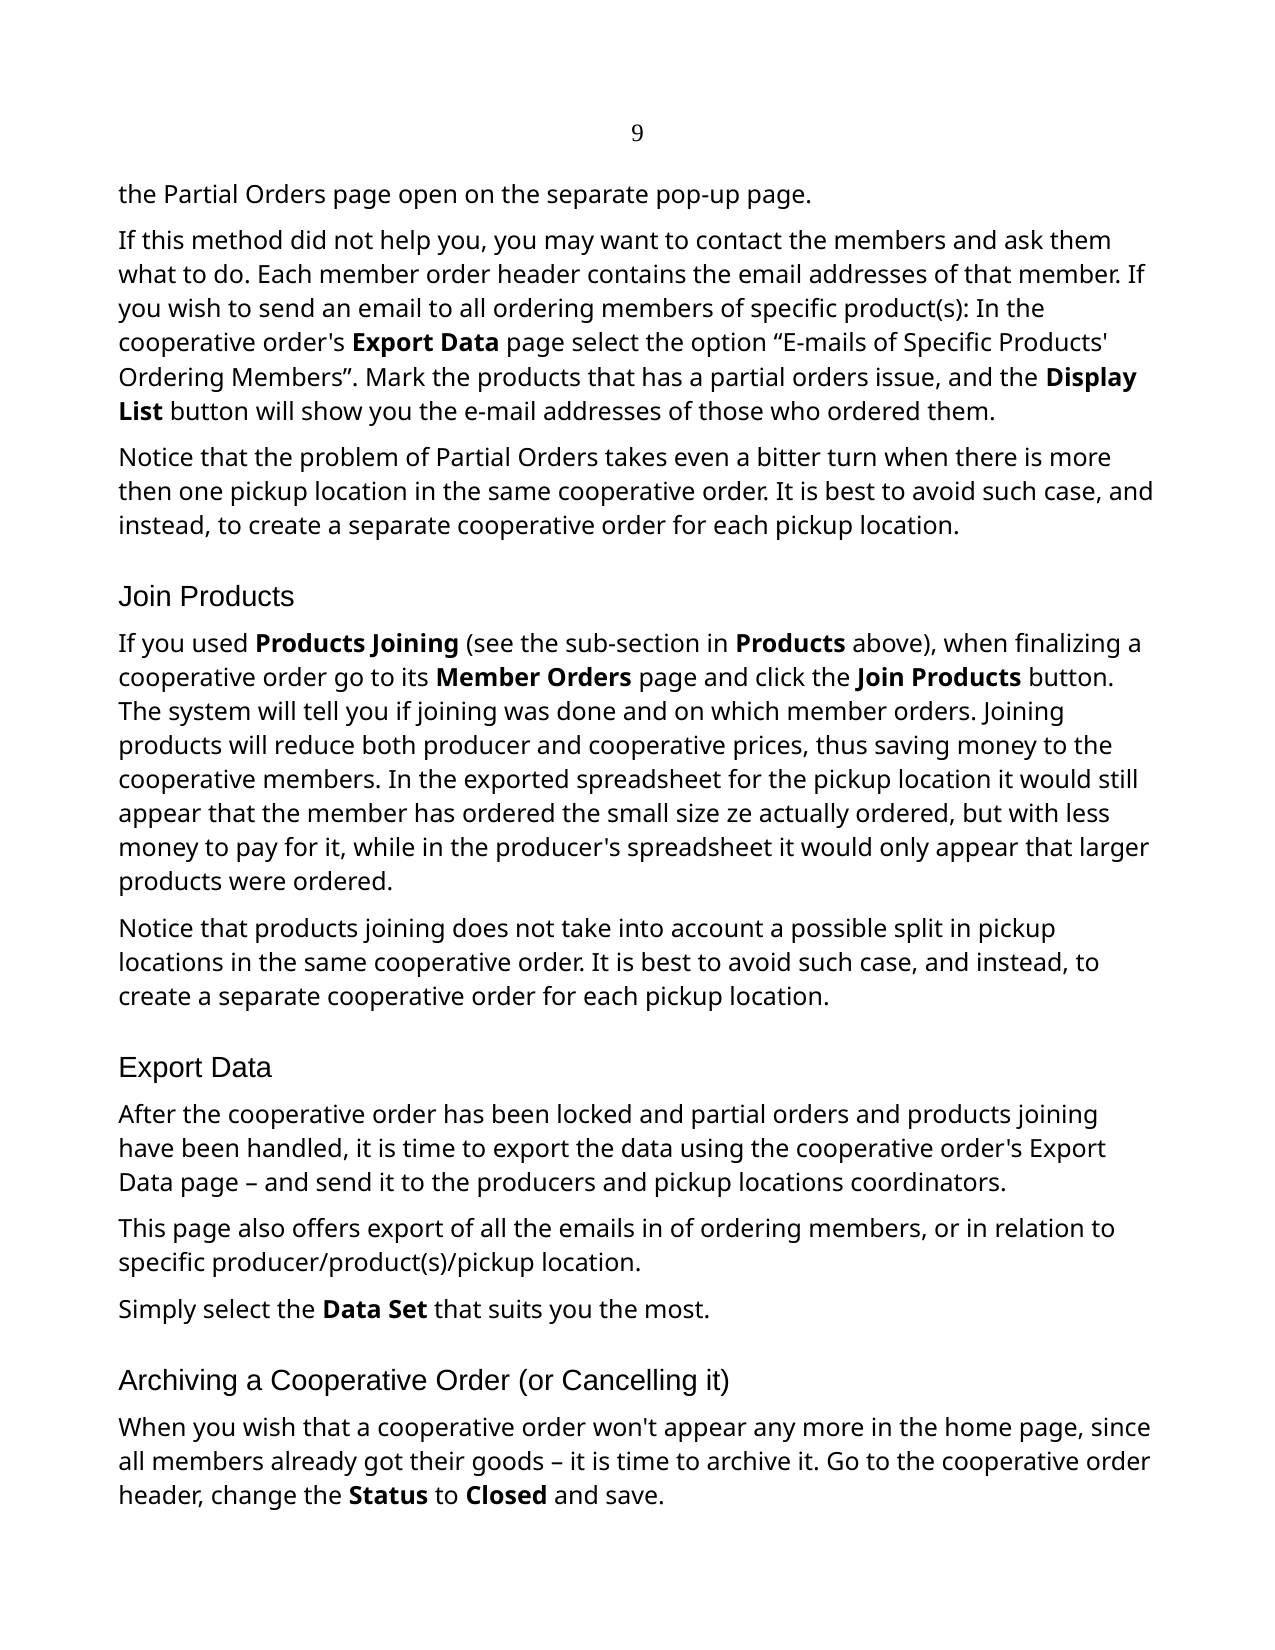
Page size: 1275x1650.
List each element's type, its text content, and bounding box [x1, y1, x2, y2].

text After the cooperative order has been locked and partial orders and products joining have been handled, it is time to export the data using the cooperative order's Export Data page – and send it to the producers and pickup locations coordinators. [118, 1096, 1157, 1198]
text This page also offers export of all the emails in of ordering members, or in relation to specific producer/product(s)/pickup location. [118, 1211, 1157, 1279]
subtitle Export Data [118, 1050, 1157, 1084]
subtitle Join Products [118, 579, 1157, 613]
subtitle Archiving a Cooperative Order (or Cancelling it) [118, 1363, 1157, 1397]
text If this method did not help you, you may want to contact the members and ask them what to do. Each member order header contains the email addresses of that member. If you wish to send an email to all ordering members of specific product(s): In the cooperative order's Export Data page select the option “E-mails of Specific Products' Ordering Members”. Mark the products that has a partial orders issue, and the Display List button will show you the e-mail addresses of those who ordered them. [118, 223, 1157, 427]
text Notice that the problem of Partial Orders takes even a bitter turn when there is more then one pickup location in the same cooperative order. It is best to avoid such case, and instead, to create a separate cooperative order for each pickup location. [118, 440, 1157, 542]
text If you used Products Joining (see the sub-section in Products above), when finalizing a cooperative order go to its Member Orders page and click the Join Products button. The system will tell you if joining was done and on which member orders. Joining products will reduce both producer and cooperative prices, thus saving money to the cooperative members. In the exported spreadsheet for the pickup location it would still appear that the member has ordered the small size ze actually ordered, but with less money to pay for it, while in the producer's spreadsheet it would only appear that larger products were ordered. [118, 626, 1157, 898]
text Simply select the Data Set that suits you the most. [118, 1292, 1157, 1326]
text When you wish that a cooperative order won't appear any more in the home page, since all members already got their goods – it is time to archive it. Go to the cooperative order header, change the Status to Closed and save. [118, 1409, 1157, 1511]
text Notice that products joining does not take into account a possible split in pickup locations in the same cooperative order. It is best to avoid such case, and instead, to create a separate cooperative order for each pickup location. [118, 911, 1157, 1013]
text the Partial Orders page open on the separate pop-up page. [118, 176, 1157, 210]
